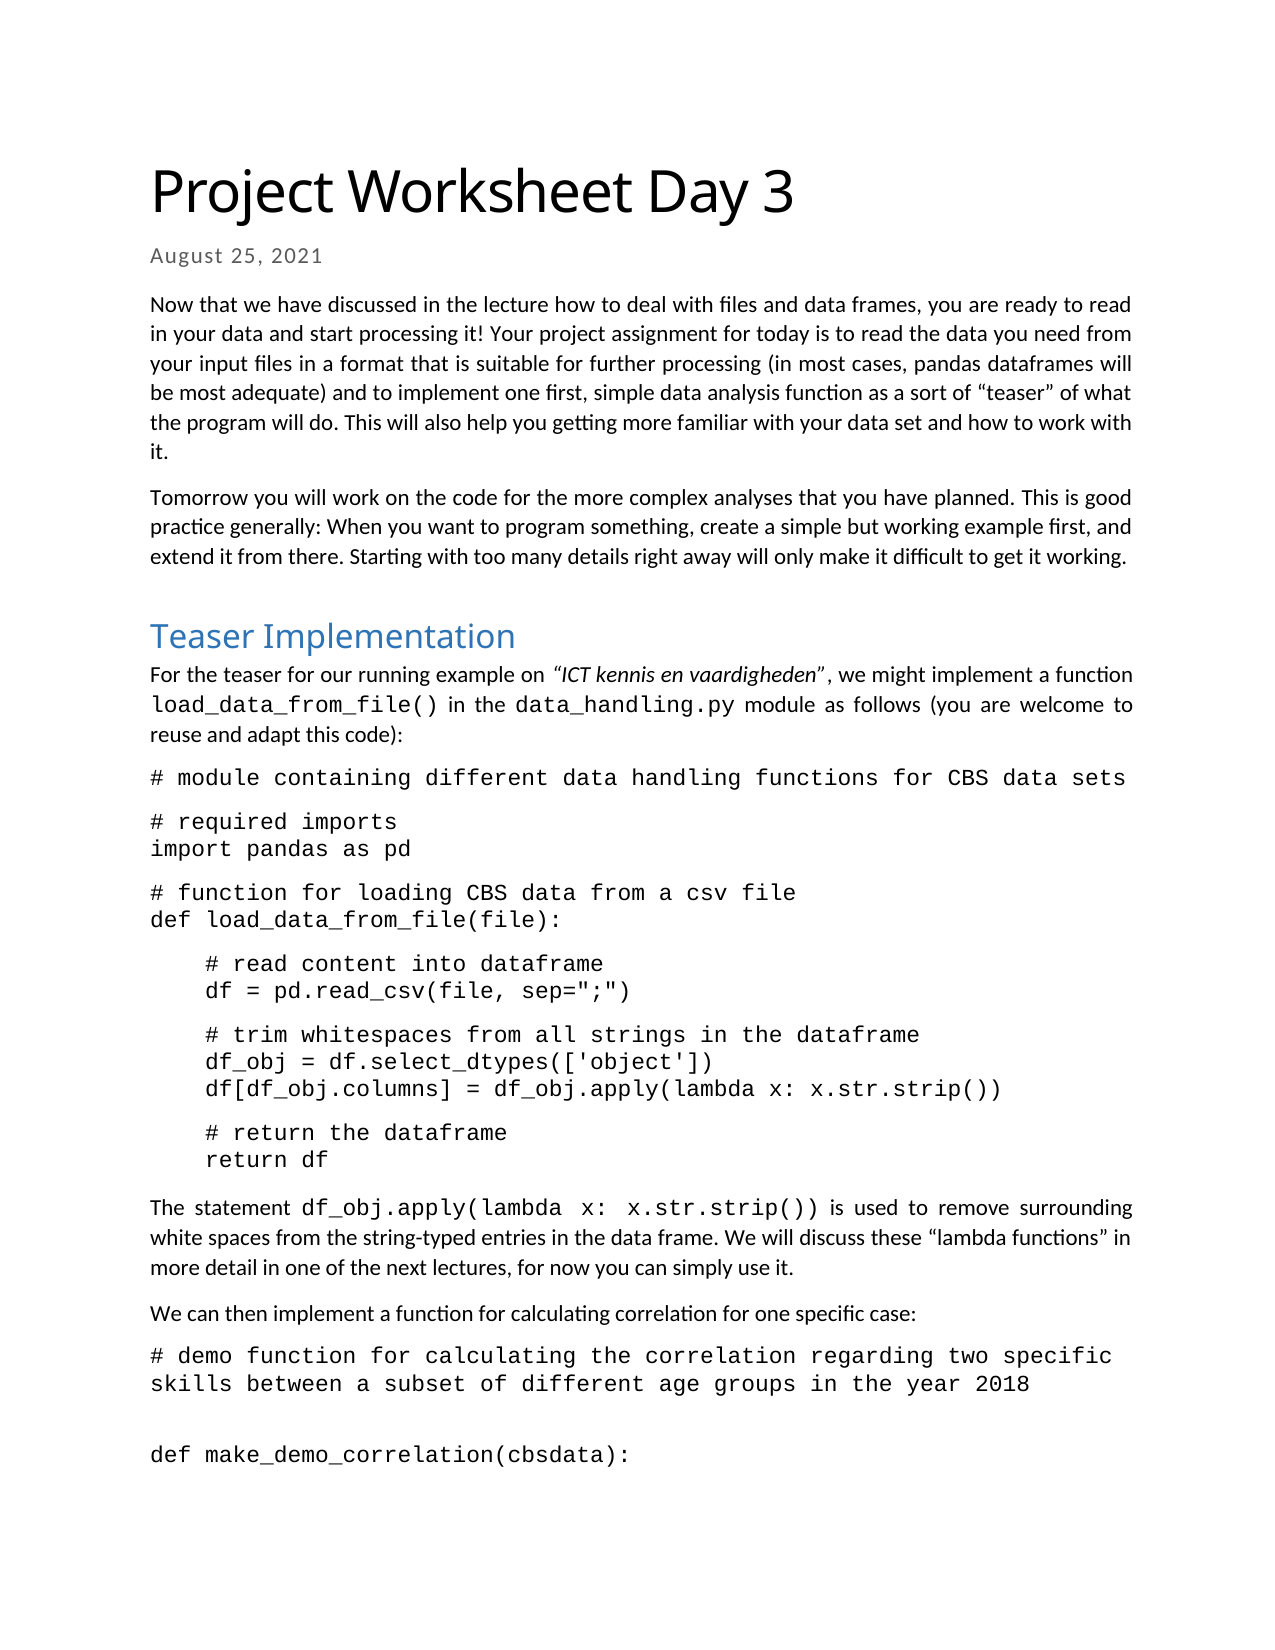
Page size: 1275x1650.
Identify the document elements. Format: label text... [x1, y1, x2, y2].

text We can then implement a function for calculating correlation for one specific case: [150, 1299, 1134, 1327]
text # trim whitespaces from all strings in the dataframe df_obj = df.select_dtypes(['object']) df[df_obj.columns] = df_obj.apply(lambda x: x.str.strip()) [150, 1023, 1134, 1104]
text # demo function for calculating the correlation regarding two specific skills between a subset of different age groups in the year 2018 [150, 1345, 1134, 1398]
text For the teaser for our running example on “ICT kennis en vaardigheden”, we might implement a function load_data_from_file() in the data_handling.py module as follows (you are welcome to reuse and adapt this code): [150, 661, 1134, 748]
text # return the dataframe return df [150, 1122, 1134, 1175]
subtitle August 25, 2021 [150, 241, 1134, 269]
text # read content into dataframe df = pd.read_csv(file, sep=";") [150, 952, 1134, 1006]
text # module containing different data handling functions for CBS data sets [150, 766, 1134, 792]
text Now that we have discussed in the lecture how to deal with files and data frames, you are ready to read in your data and start processing it! Your project assignment for today is to read the data you need from your input files in a format that is suitable for further processing (in most cases, pandas dataframes will be most adequate) and to implement one first, simple data analysis function as a sort of “teaser” of what the program will do. This will also help you getting more familiar with your data set and how to work with it. [150, 290, 1134, 465]
text Tomorrow you will work on the code for the more complex analyses that you have planned. This is good practice generally: When you want to program something, create a simple but working example first, and extend it from there. Starting with too many details right away will only make it difficult to get it working. [150, 483, 1134, 570]
title Project Worksheet Day 3 [150, 150, 1134, 229]
text def make_demo_correlation(cbsdata): [150, 1416, 1134, 1469]
text The statement df_obj.apply(lambda x: x.str.strip()) is used to remove surrounding white spaces from the string-typed entries in the data frame. We will discuss these “lambda functions” in more detail in one of the next lectures, for now you can simply use it. [150, 1193, 1134, 1281]
text # required imports import pandas as pd [150, 810, 1134, 863]
subtitle Teaser Implementation [150, 613, 1134, 658]
text # function for loading CBS data from a csv file def load_data_from_file(file): [150, 881, 1134, 934]
